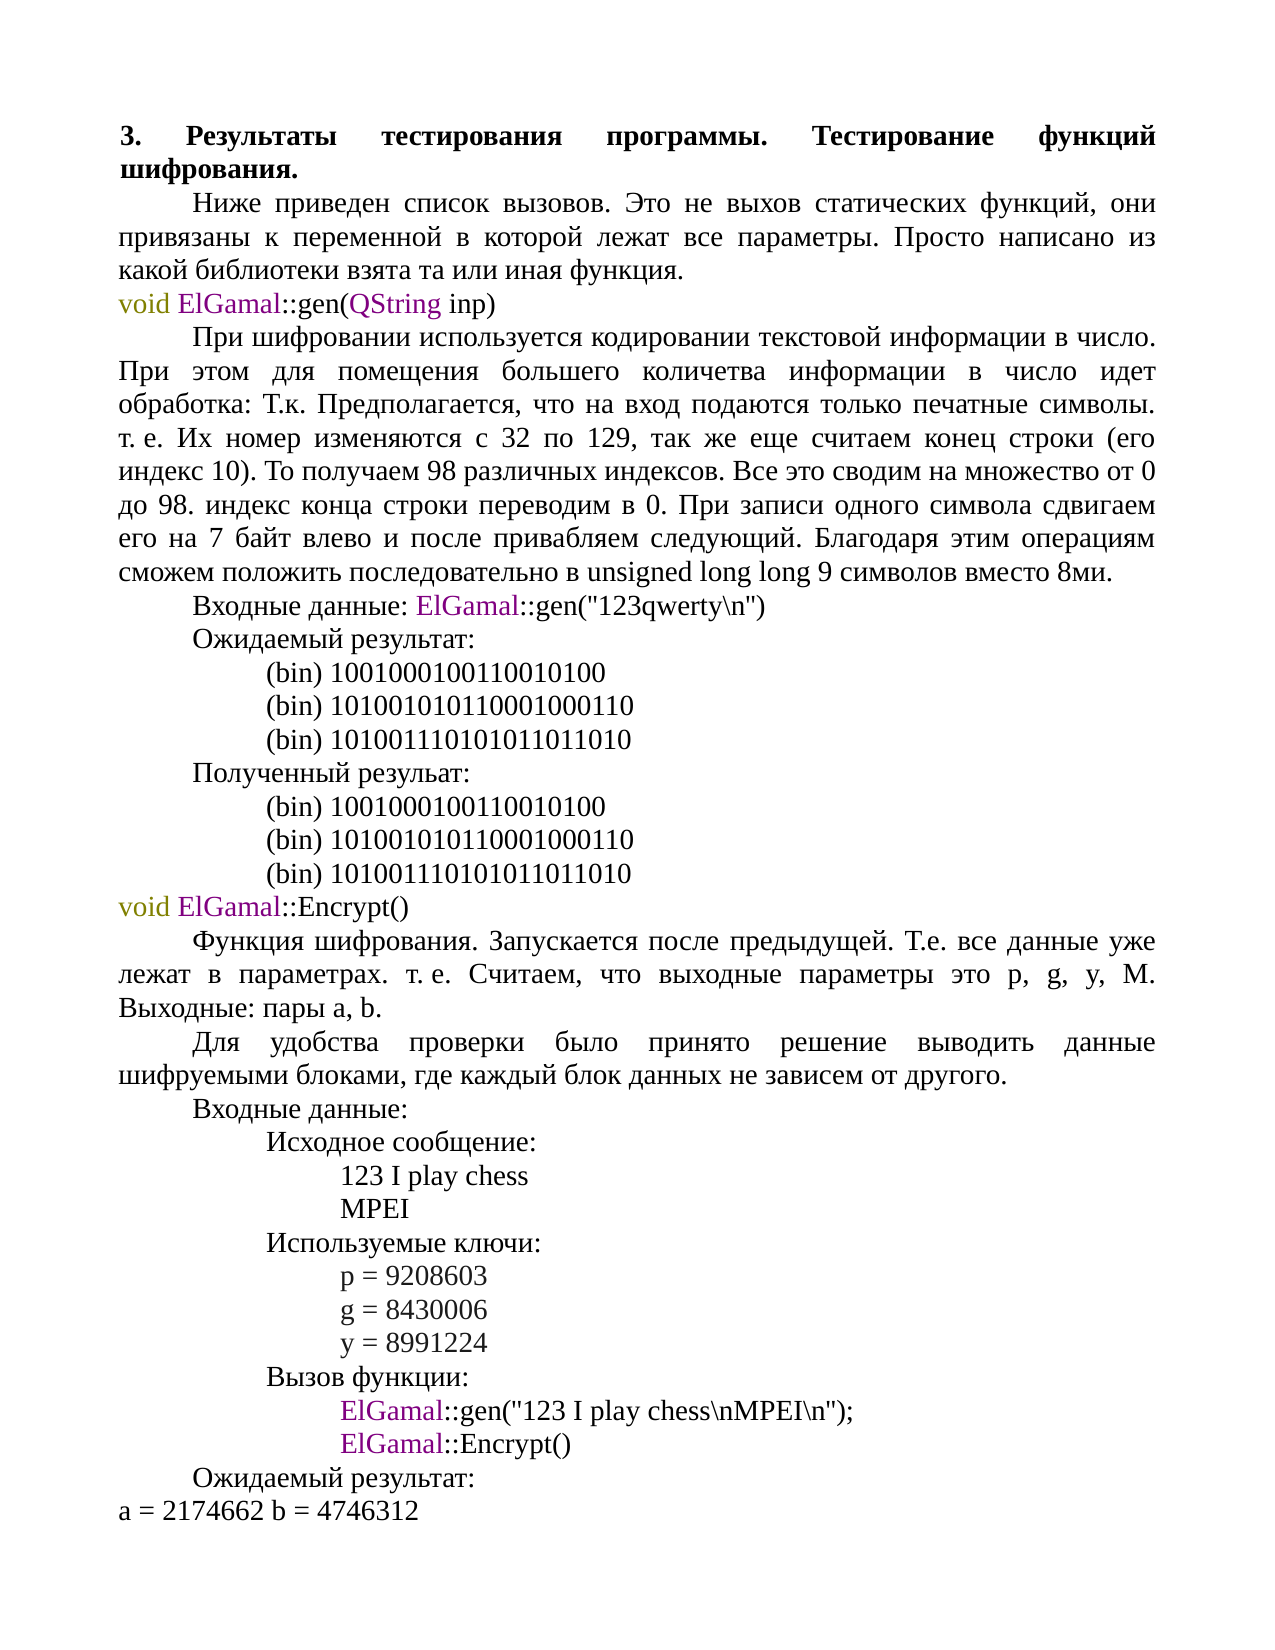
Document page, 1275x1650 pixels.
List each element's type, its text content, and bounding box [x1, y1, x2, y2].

text MPEI [118, 1191, 1157, 1225]
text g = 8430006 [118, 1292, 1157, 1326]
text Входные данные: [118, 1091, 1157, 1124]
text (bin) 101001010110001000110 [118, 688, 1157, 722]
text Ожидаемый результат: [118, 621, 1157, 655]
text При шифровании используется кодировании текстовой информации в число. При этом для помещения большего количетва информации в число идет обработка: Т.к. Предполагается, что на вход подаются только печатные символы. т. е. Их номер изменяются с 32 по 129, так же еще считаем конец строки (его индекс 10). То получаем 98 различных индексов. Все это сводим на множество от 0 до 98. индекс конца строки переводим в 0. При записи одного символа сдвигаем его на 7 байт влево и после привабляем следующий. Благодаря этим операциям сможем положить последовательно в unsigned long long 9 символов вместо 8ми. [118, 319, 1157, 588]
list 3. Результаты тестирования программы. Тестирование функций шифрования. [118, 118, 1157, 185]
text (bin) 1001000100110010100 [118, 789, 1157, 822]
text ElGamal::Encrypt() [118, 1426, 1157, 1460]
text Полученный резульат: [118, 755, 1157, 789]
text Ниже приведен список вызовов. Это не выхов статических функций, они привязаны к переменной в которой лежат все параметры. Просто написано из какой библиотеки взята та или иная функция. [118, 185, 1157, 286]
text void ElGamal::gen(QString inp) [118, 286, 1157, 319]
text ElGamal::gen(''123 I play chess\nMPEI\n''); [118, 1393, 1157, 1426]
text Исходное сообщение: [118, 1124, 1157, 1158]
text Используемые ключи: [118, 1225, 1157, 1258]
text (bin) 1001000100110010100 [118, 655, 1157, 688]
text Для удобства проверки было принято решение выводить данные шифруемыми блоками, где каждый блок данных не зависем от другого. [118, 1024, 1157, 1091]
text a = 2174662 b = 4746312 [118, 1493, 1157, 1527]
text y = 8991224 [118, 1326, 1157, 1359]
text (bin) 101001110101011011010 [118, 722, 1157, 755]
text p = 9208603 [118, 1258, 1157, 1292]
text Вызов функции: [118, 1359, 1157, 1393]
text (bin) 101001110101011011010 [118, 856, 1157, 889]
text Входные данные: ElGamal::gen(''123qwerty\n'') [118, 588, 1157, 621]
text Функция шифрования. Запускается после предыдущей. Т.е. все данные уже лежат в параметрах. т. е. Считаем, что выходные параметры это p, g, y, M. Выходные: пары a, b. [118, 923, 1157, 1024]
text 123 I play chess [118, 1158, 1157, 1191]
text void ElGamal::Encrypt() [118, 889, 1157, 923]
text (bin) 101001010110001000110 [118, 822, 1157, 856]
text Ожидаемый результат: [118, 1460, 1157, 1493]
